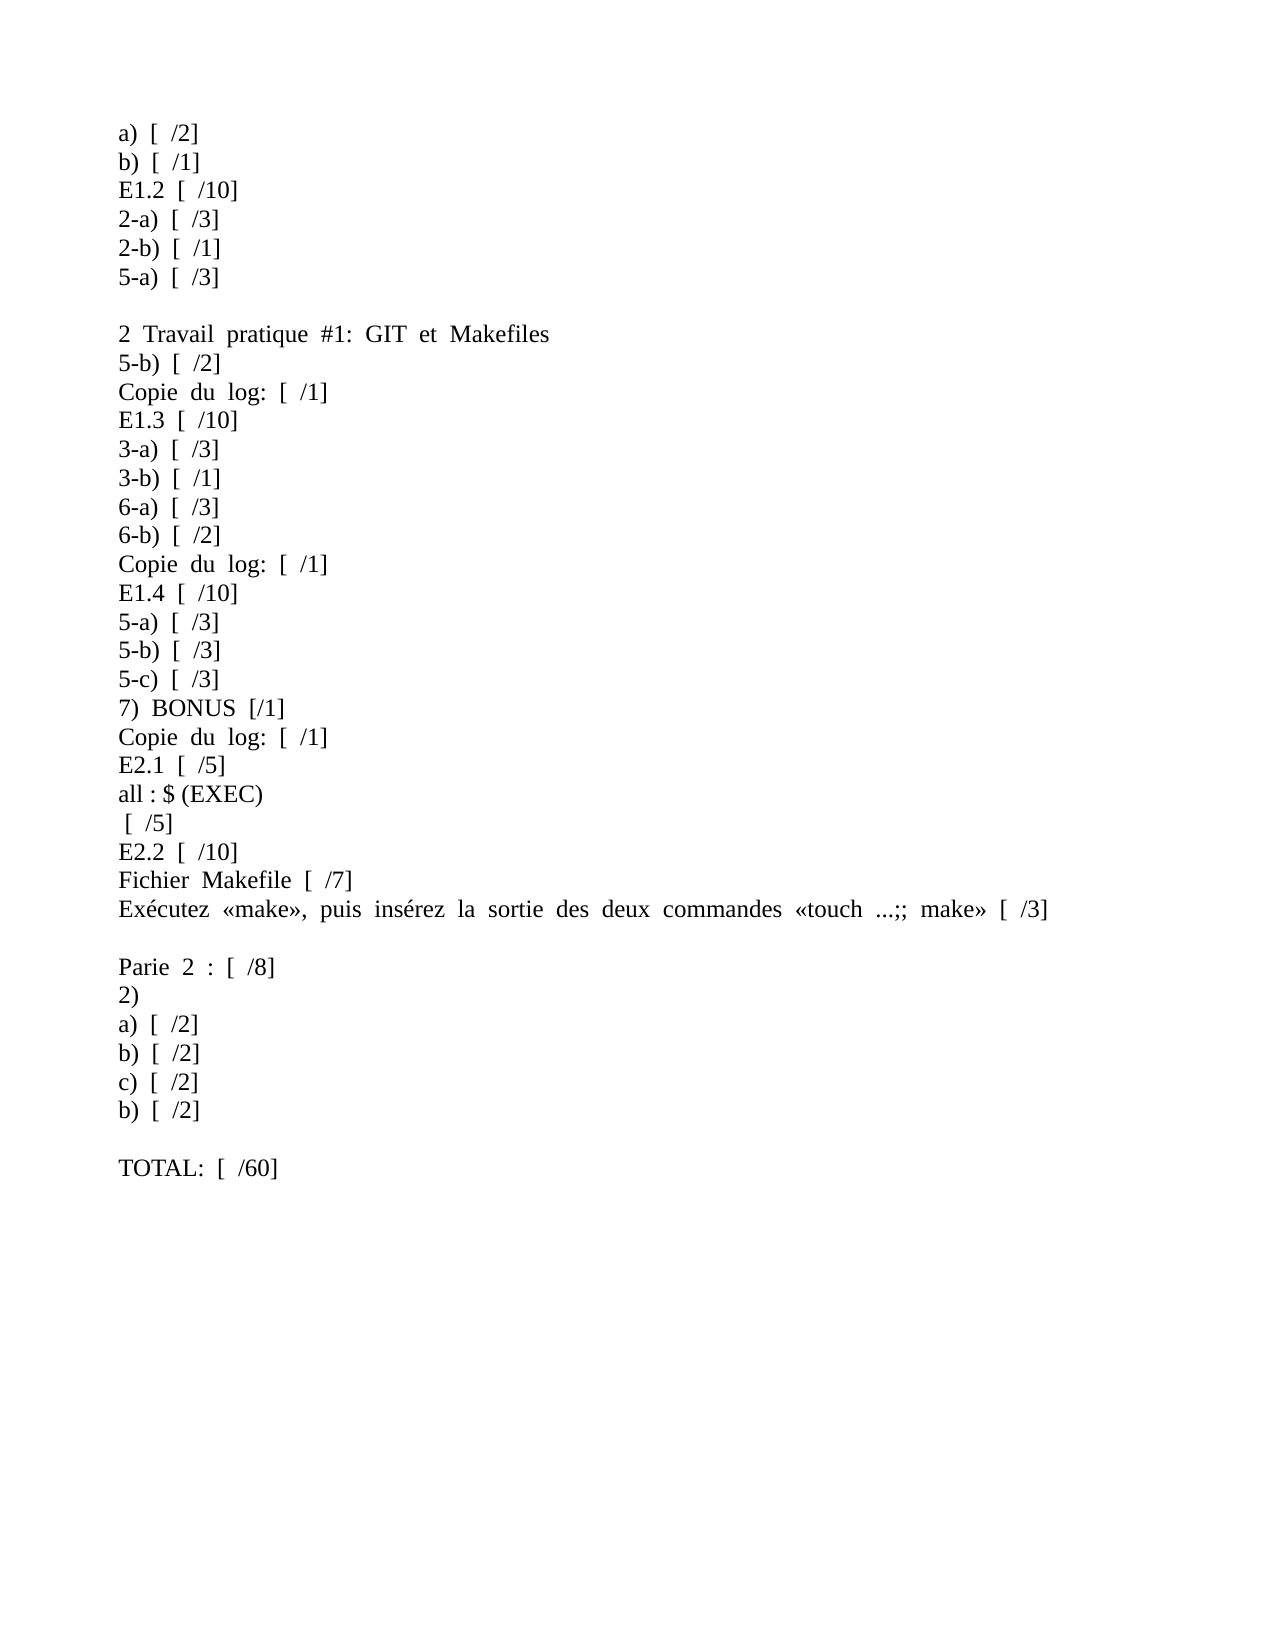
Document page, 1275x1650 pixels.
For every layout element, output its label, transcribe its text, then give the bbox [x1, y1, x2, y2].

text Copie du log: [ /1] [118, 722, 1157, 751]
text 6-­b) [ /2] [118, 521, 1157, 549]
text b) [ /1] [118, 147, 1157, 176]
text Copie du log: [ /1] [118, 549, 1157, 578]
text Exécutez «make», puis insérez la sortie des deux commandes «touch ...;; make» [ /3] [118, 894, 1157, 923]
text E2.2 [ /10] [118, 837, 1157, 866]
text 5-­b) [ /3] [118, 636, 1157, 664]
text 2 Travail pratique #1: GIT et Makefiles [118, 319, 1157, 348]
text c) [ /2] [118, 1067, 1157, 1096]
text 2-­b) [ /1] [118, 233, 1157, 262]
text Parie 2 : [ /8] [118, 952, 1157, 981]
text a) [ /2] [118, 118, 1157, 147]
text a) [ /2] [118, 1009, 1157, 1038]
text Fichier Makefile [ /7] [118, 866, 1157, 894]
text E2.1 [ /5] [118, 751, 1157, 779]
text 5-­b) [ /2] [118, 348, 1157, 377]
text 7) BONUS [/1] [118, 693, 1157, 722]
text 3-­b) [ /1] [118, 463, 1157, 492]
text Copie du log: [ /1] [118, 377, 1157, 406]
text 3-­a) [ /3] [118, 434, 1157, 463]
text E1.4 [ /10] [118, 578, 1157, 607]
text 6-­a) [ /3] [118, 492, 1157, 521]
text E1.2 [ /10] [118, 176, 1157, 204]
text all : $ (EXEC) [118, 779, 1157, 808]
text 2-­a) [ /3] [118, 204, 1157, 233]
text 5-­a) [ /3] [118, 262, 1157, 291]
text TOTAL: [ /60] [118, 1153, 1157, 1182]
text b) [ /2] [118, 1096, 1157, 1124]
text 5-­c) [ /3] [118, 664, 1157, 693]
text 5-­a) [ /3] [118, 607, 1157, 636]
text 2) [118, 981, 1157, 1009]
text b) [ /2] [118, 1038, 1157, 1067]
text [ /5] [118, 808, 1157, 837]
text E1.3 [ /10] [118, 406, 1157, 434]
